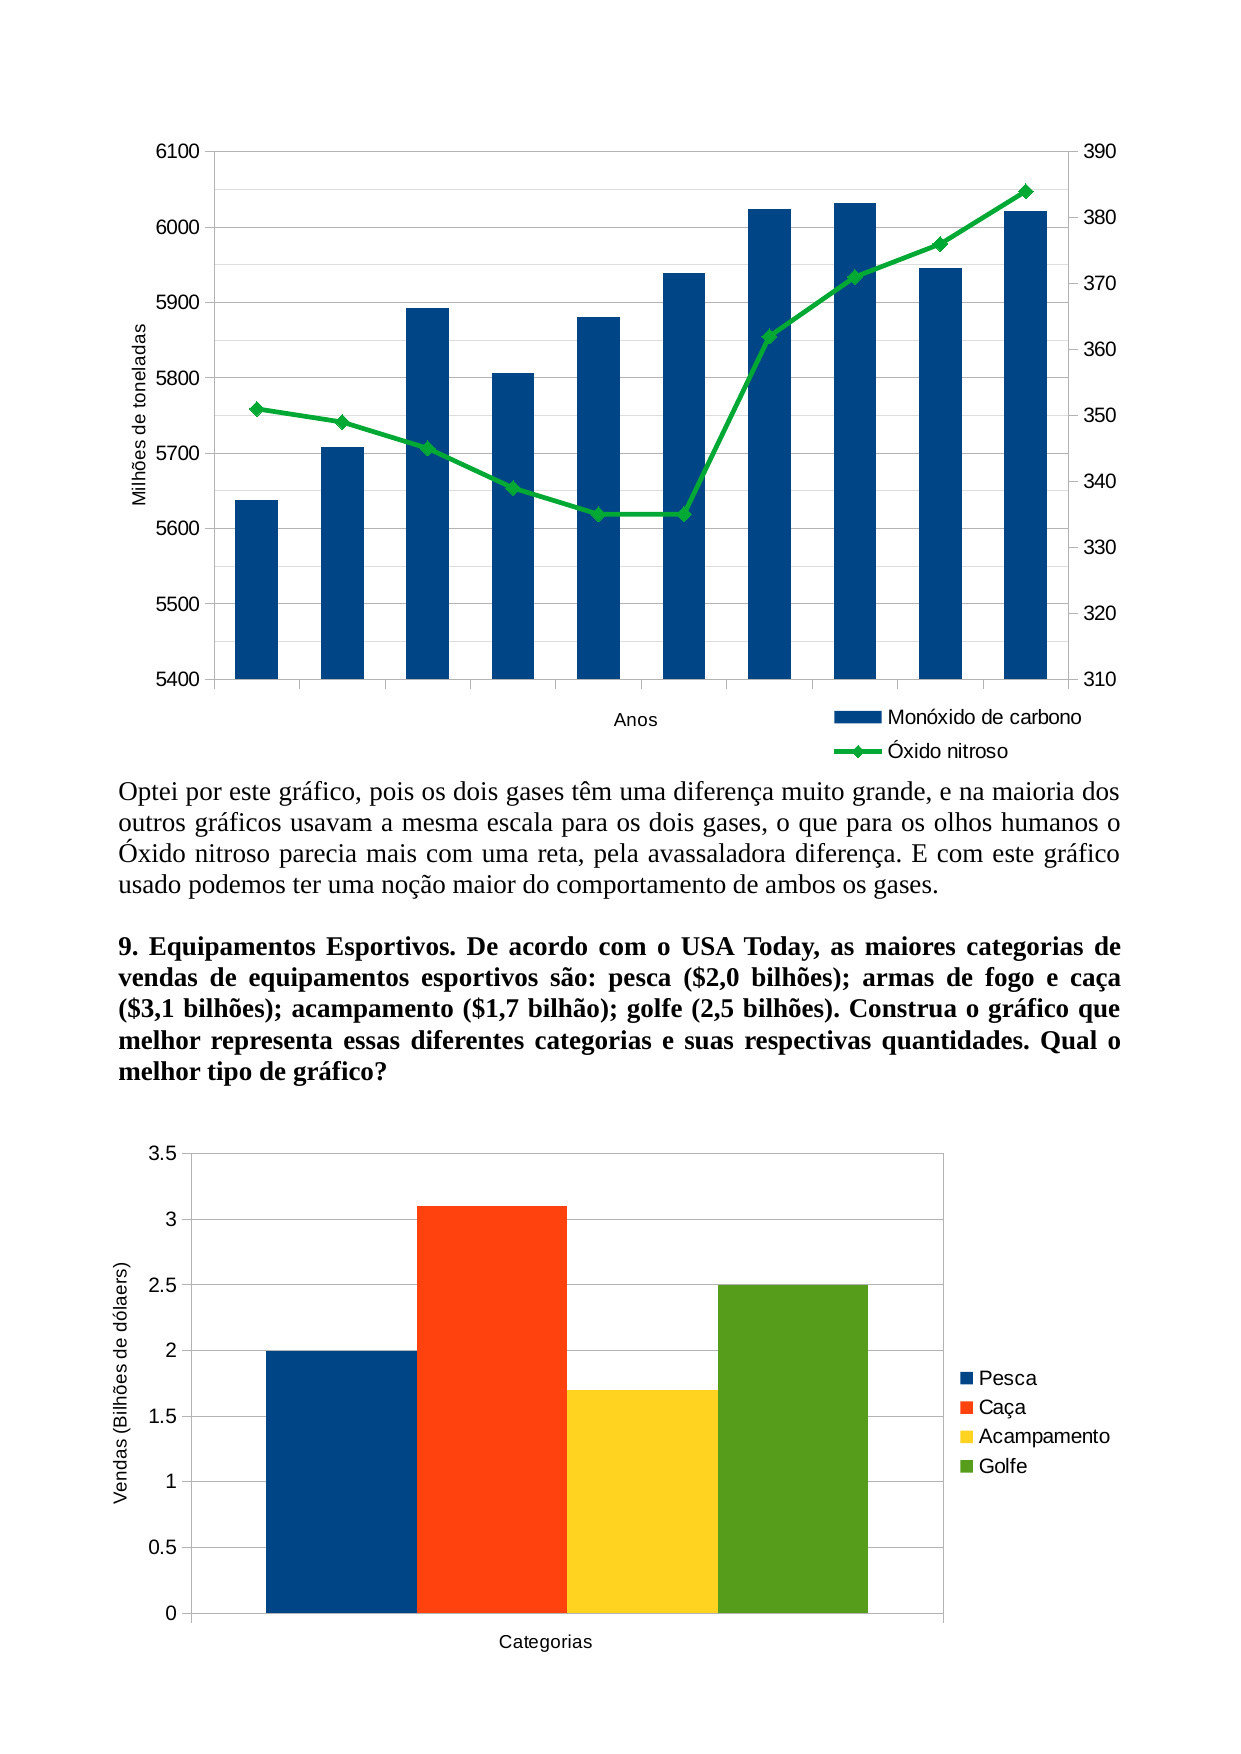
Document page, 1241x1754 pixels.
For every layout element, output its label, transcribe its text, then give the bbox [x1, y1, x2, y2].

text 9. Equipamentos Esportivos. De acordo com o USA Today, as maiores categorias de vendas de equipamentos esportivos são: pesca ($2,0 bilhões); armas de fogo e caça ($3,1 bilhões); acampamento ($1,7 bilhão); golfe (2,5 bilhões). Construa o gráfico que melhor representa essas diferentes categorias e suas respectivas quantidades. Qual o melhor tipo de gráfico? [118, 930, 1122, 1086]
text Optei por este gráfico, pois os dois gases têm uma diferença muito grande, e na maioria dos outros gráficos usavam a mesma escala para os dois gases, o que para os olhos humanos o Óxido nitroso parecia mais com uma reta, pela avassaladora diferença. E com este gráfico usado podemos ter uma noção maior do comportamento de ambos os gases. [118, 118, 1122, 899]
